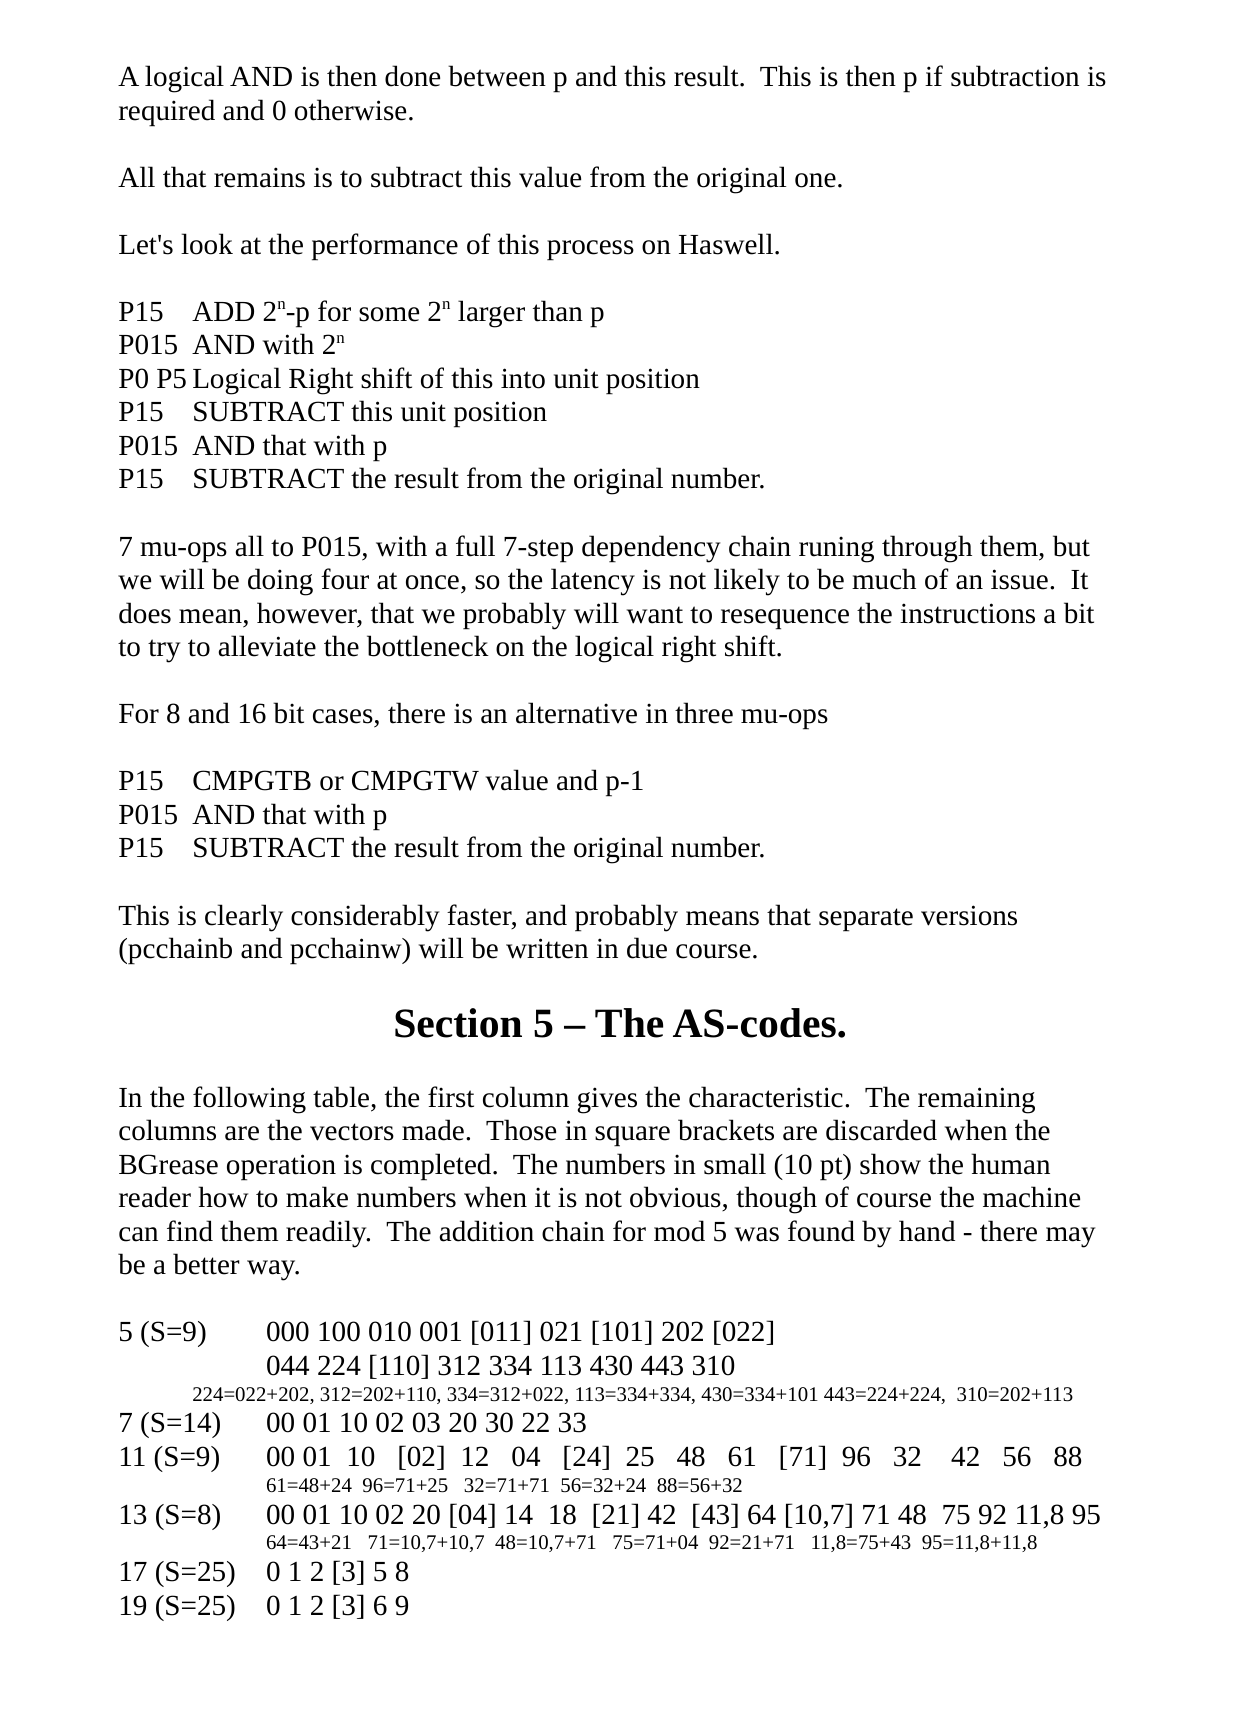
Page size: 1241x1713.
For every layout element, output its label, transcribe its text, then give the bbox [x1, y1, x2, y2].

text 11 (S=9) 00 01 10 [02] 12 04 [24] 25 48 61 [71] 96 32 42 56 88 [118, 1439, 1122, 1473]
text P015 AND that with p [118, 797, 1122, 831]
text In the following table, the first column gives the characteristic. The remaining columns are the vectors made. Those in square brackets are discarded when the BGrease operation is completed. The numbers in small (10 pt) show the human reader how to make numbers when it is not obvious, though of course the machine can find them readily. The addition chain for mod 5 was found by hand - there may be a better way. [118, 1080, 1122, 1281]
text 64=43+21 71=10,7+10,7 48=10,7+71 75=71+04 92=21+71 11,8=75+43 95=11,8+11,8 [118, 1530, 1122, 1554]
text 19 (S=25) 0 1 2 [3] 6 9 [118, 1588, 1122, 1621]
text All that remains is to subtract this value from the original one. [118, 160, 1122, 193]
text 044 224 [110] 312 334 113 430 443 310 [118, 1348, 1122, 1382]
text P15 SUBTRACT the result from the original number. [118, 831, 1122, 864]
text P0 P5 Logical Right shift of this into unit position [118, 361, 1122, 394]
text A logical AND is then done between p and this result. This is then p if subtraction is required and 0 otherwise. [118, 59, 1122, 126]
text This is clearly considerably faster, and probably means that separate versions (pcchainb and pcchainw) will be written in due course. [118, 898, 1122, 965]
text Let's look at the performance of this process on Haswell. [118, 227, 1122, 260]
text 61=48+24 96=71+25 32=71+71 56=32+24 88=56+32 [118, 1473, 1122, 1497]
text 17 (S=25) 0 1 2 [3] 5 8 [118, 1554, 1122, 1588]
text P015 AND that with p [118, 428, 1122, 462]
text P15 SUBTRACT the result from the original number. [118, 462, 1122, 495]
text 224=022+202, 312=202+110, 334=312+022, 113=334+334, 430=334+101 443=224+224, 310=202+113 [118, 1382, 1122, 1406]
text P15 SUBTRACT this unit position [118, 394, 1122, 428]
text P15 CMPGTB or CMPGTW value and p-1 [118, 763, 1122, 797]
text 7 (S=14) 00 01 10 02 03 20 30 22 33 [118, 1406, 1122, 1439]
text 7 mu-ops all to P015, with a full 7-step dependency chain runing through them, but we will be doing four at once, so the latency is not likely to be much of an issue. It does mean, however, that we probably will want to resequence the instructions a bit to try to alleviate the bottleneck on the logical right shift. [118, 529, 1122, 663]
text Section 5 – The AS-codes. [118, 998, 1122, 1046]
text P015 AND with 2n [118, 327, 1122, 361]
text 5 (S=9) 000 100 010 001 [011] 021 [101] 202 [022] [118, 1314, 1122, 1348]
text 13 (S=8) 00 01 10 02 20 [04] 14 18 [21] 42 [43] 64 [10,7] 71 48 75 92 11,8 95 [118, 1497, 1122, 1530]
text For 8 and 16 bit cases, there is an alternative in three mu-ops [118, 663, 1122, 730]
text P15 ADD 2n-p for some 2n larger than p [118, 294, 1122, 327]
